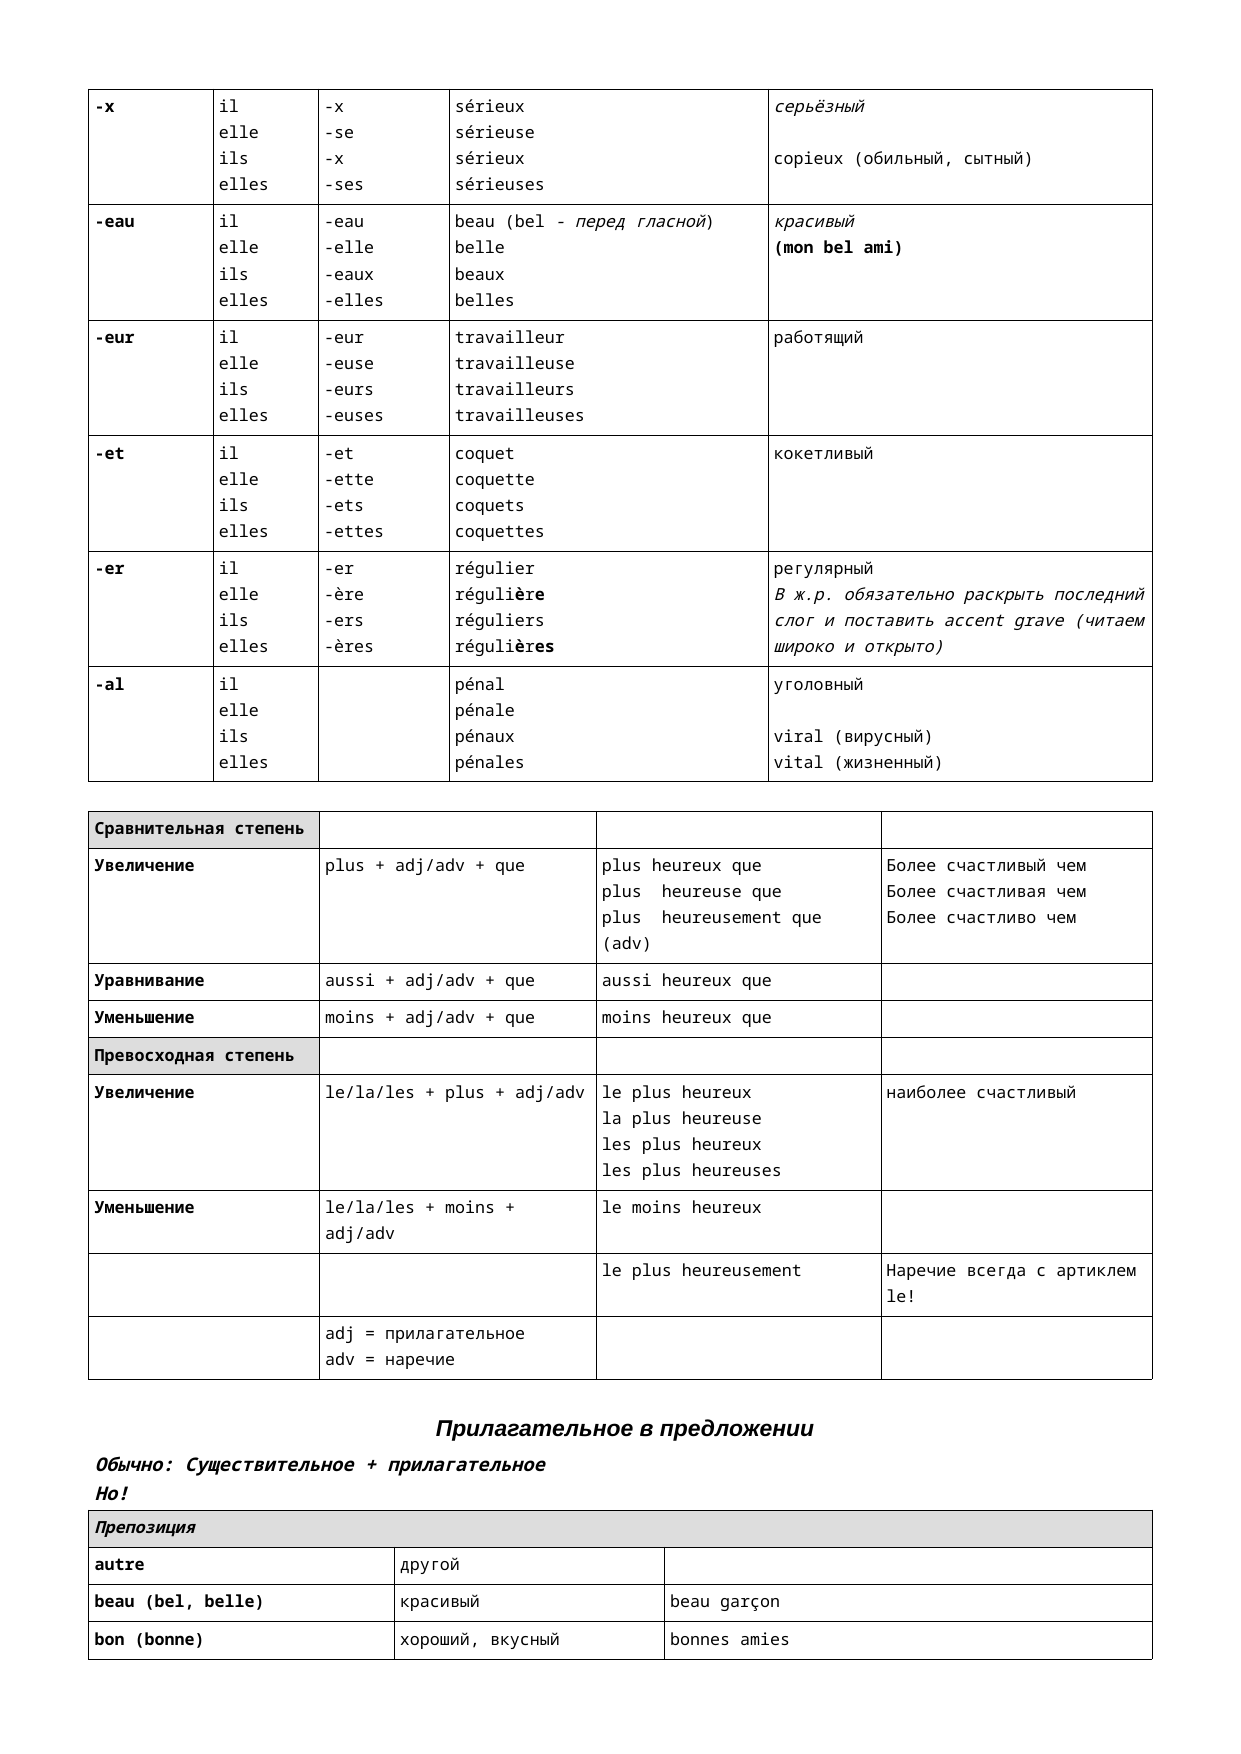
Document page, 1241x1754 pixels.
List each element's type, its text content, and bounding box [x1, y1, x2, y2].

table_cell le plus heureusement [597, 1254, 881, 1316]
table_cell le/la/les + plus + adj/adv [320, 1075, 596, 1189]
table_header [882, 812, 1152, 848]
table_header Сравнительная степень [89, 812, 319, 848]
table_cell -et [89, 436, 213, 551]
table_cell il elle ils elles [214, 90, 318, 204]
table_cell moins + adj/adv + que [320, 1001, 596, 1037]
table_cell Увеличение [89, 849, 319, 963]
table_cell [319, 667, 449, 781]
table_cell moins heureux que [597, 1001, 881, 1037]
table_cell beau (bel, belle) [89, 1585, 394, 1621]
text Но! [88, 1480, 1152, 1506]
table_cell [882, 1317, 1152, 1379]
table_cell -et -ette -ets -ettes [319, 436, 449, 551]
table_cell серьёзный copieux (обильный, сытный) [769, 90, 1152, 204]
table_cell красивый (mon bel ami) [769, 205, 1152, 320]
table_cell le moins heureux [597, 1191, 881, 1253]
table_cell Уменьшение [89, 1001, 319, 1037]
table_cell [882, 1191, 1152, 1253]
table_cell bonnes amies [665, 1622, 1152, 1659]
table_cell -x -se -x -ses [319, 90, 449, 204]
table_cell [597, 1038, 881, 1074]
table_cell [597, 1317, 881, 1379]
table_cell travailleur travailleuse travailleurs travailleuses [450, 321, 768, 435]
table_cell уголовный viral (вирусный) vital (жизненный) [769, 667, 1152, 781]
table_cell [89, 1254, 319, 1316]
table_cell Увеличение [89, 1075, 319, 1189]
table_cell il elle ils elles [214, 667, 318, 781]
table_cell Наречие всегда с артиклем le! [882, 1254, 1152, 1316]
table_cell -er -ère -ers -ères [319, 552, 449, 666]
table_cell plus + adj/adv + que [320, 849, 596, 963]
table_cell bon (bonne) [89, 1622, 394, 1659]
table_cell наиболее счастливый [882, 1075, 1152, 1189]
table_cell другой [395, 1548, 664, 1584]
table_cell il elle ils elles [214, 436, 318, 551]
table_cell [89, 1317, 319, 1379]
table_cell хороший, вкусный [395, 1622, 664, 1659]
table_cell pénal pénale pénaux pénales [450, 667, 768, 781]
table_cell [882, 1001, 1152, 1037]
table_cell il elle ils elles [214, 205, 318, 320]
subtitle Прилагательное в предложении [88, 1414, 1152, 1441]
table_cell -al [89, 667, 213, 781]
table_cell il elle ils elles [214, 321, 318, 435]
table_cell aussi + adj/adv + que [320, 964, 596, 1000]
table_cell -er [89, 552, 213, 666]
table_cell -x [89, 90, 213, 204]
table_header [597, 812, 881, 848]
table_cell -eau [89, 205, 213, 320]
table_cell [320, 1254, 596, 1316]
table_header [320, 812, 596, 848]
table_cell Превосходная степень [89, 1038, 319, 1074]
table_cell -eur -euse -eurs -euses [319, 321, 449, 435]
table_cell coquet coquette coquets coquettes [450, 436, 768, 551]
table_cell le/la/les + moins + adj/adv [320, 1191, 596, 1253]
table_cell beau (bel - перед гласной) belle beaux belles [450, 205, 768, 320]
table_cell регулярный В ж.р. обязательно раскрыть последний слог и поставить accent grave (читаем широко и открыто) [769, 552, 1152, 666]
table_cell aussi heureux que [597, 964, 881, 1000]
table_cell adj = прилагательное adv = наречие [320, 1317, 596, 1379]
table_cell красивый [395, 1585, 664, 1621]
table_cell -eur [89, 321, 213, 435]
table_cell -eau -elle -eaux -elles [319, 205, 449, 320]
table_cell autre [89, 1548, 394, 1584]
table_cell [320, 1038, 596, 1074]
table_cell [882, 964, 1152, 1000]
table_cell работящий [769, 321, 1152, 435]
table_cell le plus heureux la plus heureuse les plus heureux les plus heureuses [597, 1075, 881, 1189]
table_cell кокетливый [769, 436, 1152, 551]
table_cell plus heureux que plus heureuse que plus heureusement que (adv) [597, 849, 881, 963]
table_header Препозиция [89, 1511, 1152, 1547]
text Обычно: Существительное + прилагательное [88, 1451, 1152, 1477]
table_cell Уравнивание [89, 964, 319, 1000]
table_cell [882, 1038, 1152, 1074]
table_cell sérieux sérieuse sérieux sérieuses [450, 90, 768, 204]
table_cell Более счастливый чем Более счастливая чем Более счастливо чем [882, 849, 1152, 963]
table_cell beau garçon [665, 1585, 1152, 1621]
table_cell il elle ils elles [214, 552, 318, 666]
table_cell Уменьшение [89, 1191, 319, 1253]
table_cell [665, 1548, 1152, 1584]
table_cell régulier régulière réguliers régulières [450, 552, 768, 666]
